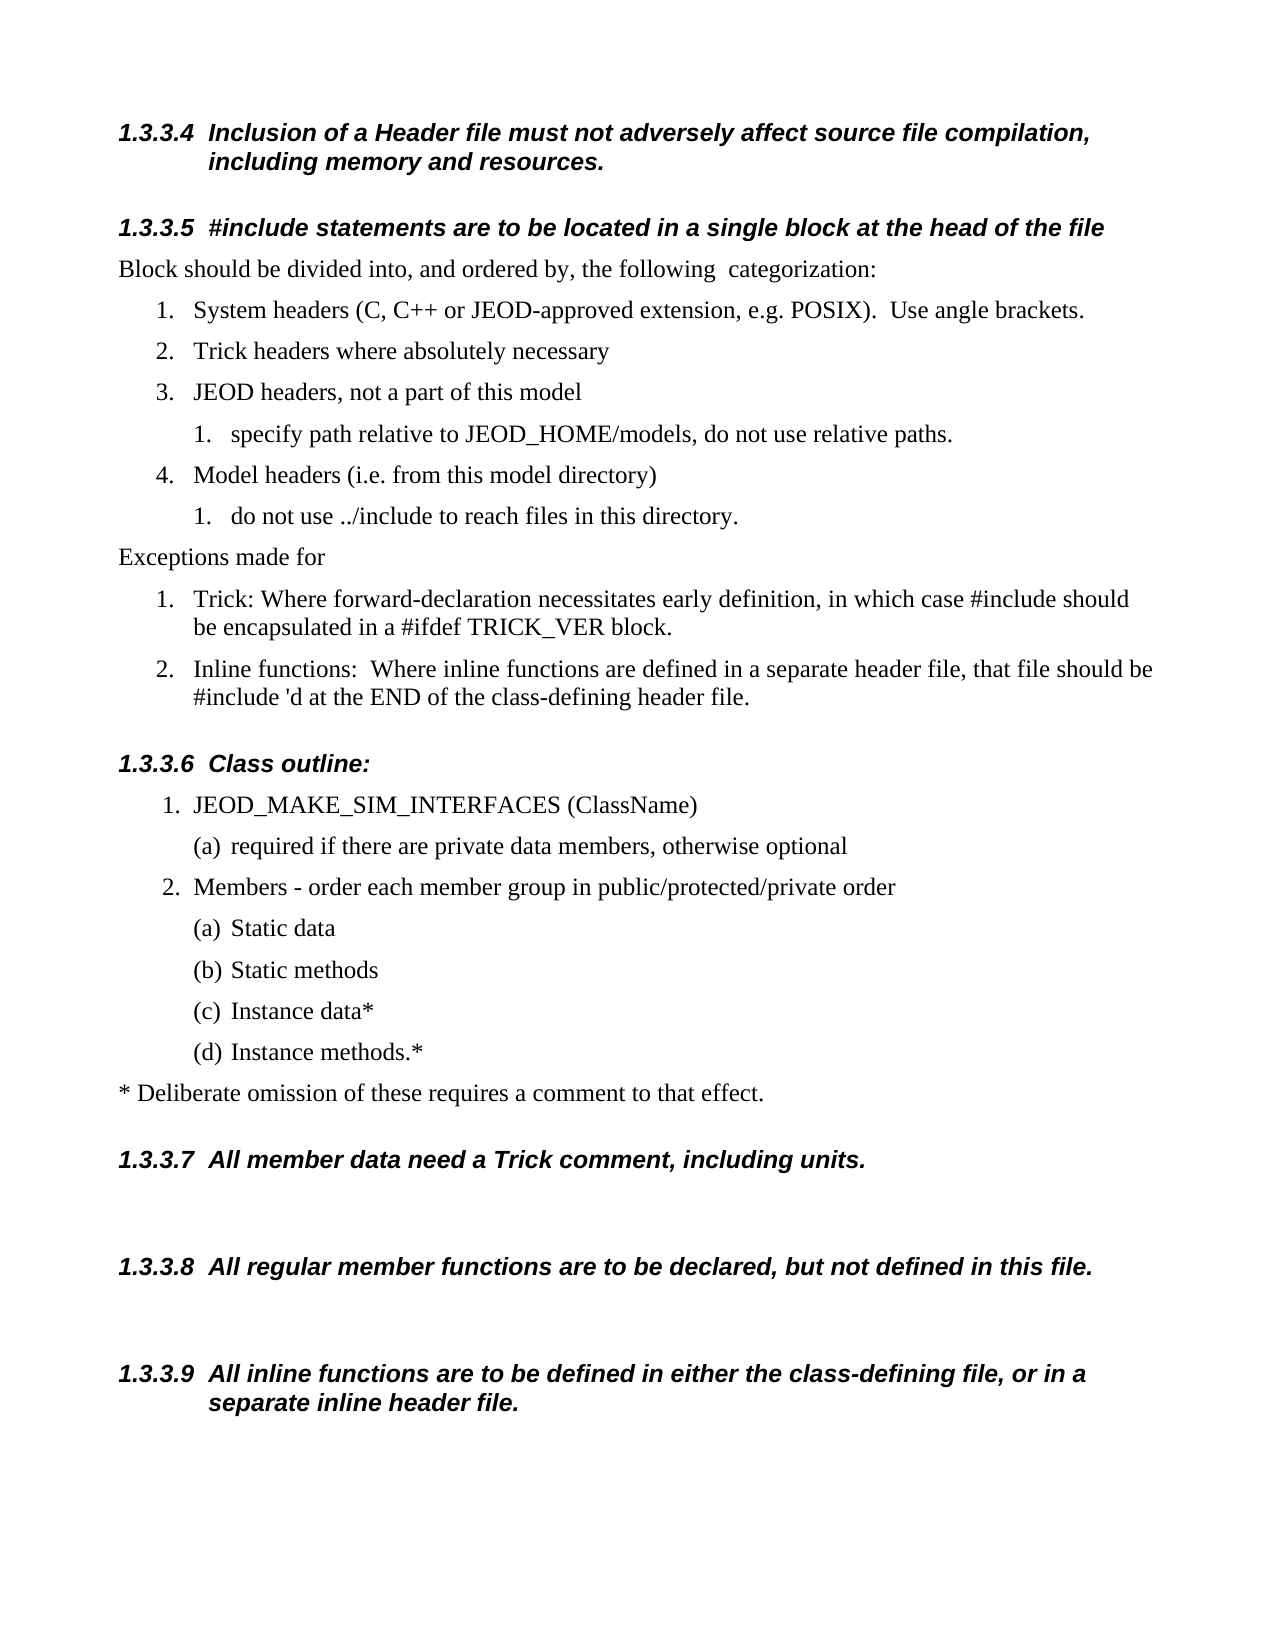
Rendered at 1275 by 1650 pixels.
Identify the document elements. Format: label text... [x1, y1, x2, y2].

subtitle Inclusion of a Header file must not adversely affect source file compilation, including memory and resources. [118, 118, 1157, 175]
list required if there are private data members, otherwise optional [193, 831, 1157, 860]
subtitle All member data need a Trick comment, including units. [118, 1145, 1157, 1173]
list Trick headers where absolutely necessary [156, 336, 1157, 365]
subtitle All regular member functions are to be declared, but not defined in this file. [118, 1252, 1157, 1281]
list Instance data* [193, 996, 1157, 1025]
subtitle Class outline: [118, 749, 1157, 777]
list Static data [193, 913, 1157, 942]
list JEOD_MAKE_SIM_INTERFACES (ClassName) [156, 790, 1157, 818]
text * Deliberate omission of these requires a comment to that effect. [118, 1078, 1157, 1107]
list do not use ../include to reach files in this directory. [193, 501, 1157, 530]
list Inline functions: Where inline functions are defined in a separate header file, that file should be #include 'd at the END of the class-defining header file. [156, 654, 1157, 711]
text Block should be divided into, and ordered by, the following categorization: [118, 254, 1157, 282]
list Instance methods.* [193, 1037, 1157, 1066]
list Members - order each member group in public/protected/private order [156, 872, 1157, 901]
text Exceptions made for [118, 542, 1157, 571]
list System headers (C, C++ or JEOD-approved extension, e.g. POSIX). Use angle brackets. [156, 295, 1157, 324]
list JEOD headers, not a part of this model [156, 377, 1157, 406]
list specify path relative to JEOD_HOME/models, do not use relative paths. [193, 419, 1157, 447]
subtitle #include statements are to be located in a single block at the head of the file [118, 213, 1157, 241]
list Static methods [193, 955, 1157, 983]
list Trick: Where forward-declaration necessitates early definition, in which case #include should be encapsulated in a #ifdef TRICK_VER block. [156, 584, 1157, 641]
subtitle All inline functions are to be defined in either the class-defining file, or in a separate inline header file. [118, 1359, 1157, 1416]
list Model headers (i.e. from this model directory) [156, 460, 1157, 489]
